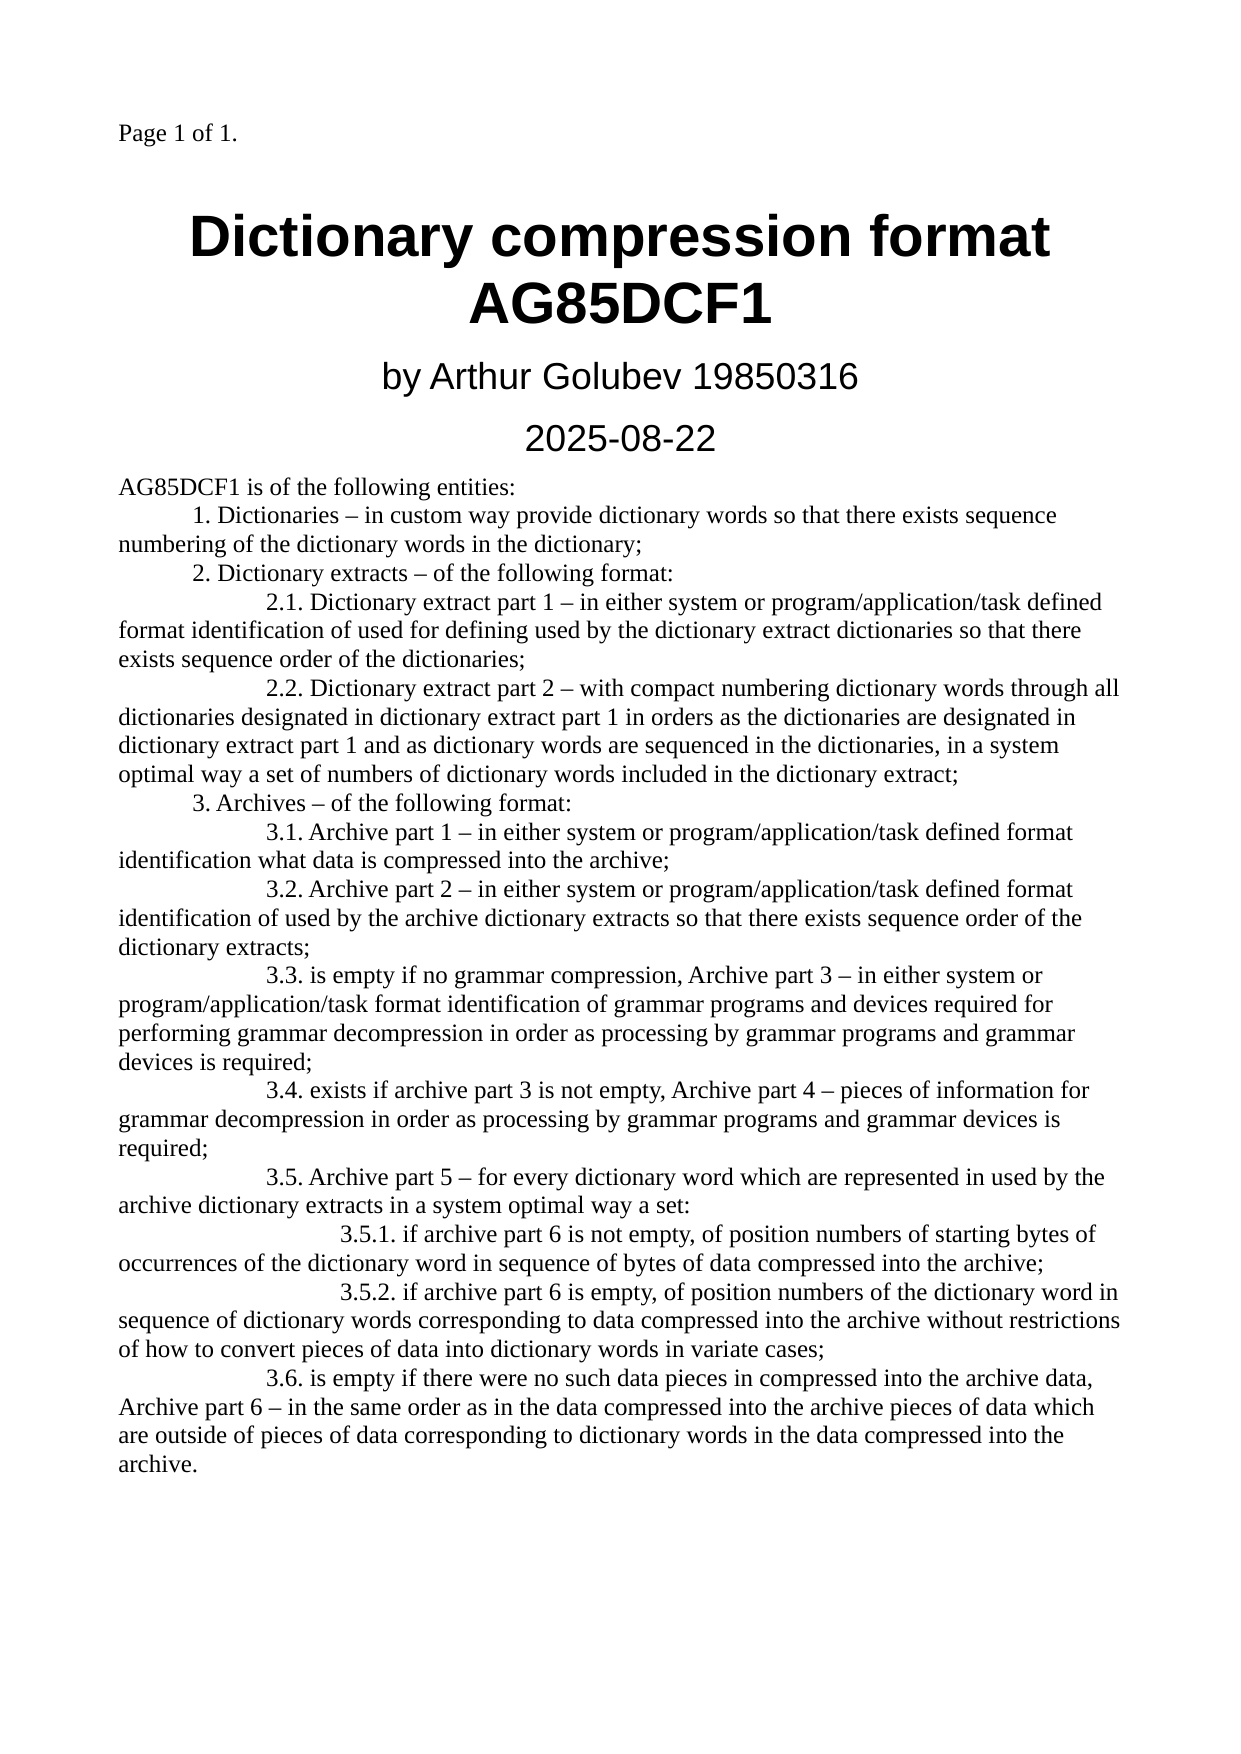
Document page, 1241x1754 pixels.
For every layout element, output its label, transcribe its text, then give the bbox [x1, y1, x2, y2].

text 3. Archives – of the following format: [118, 788, 1122, 817]
text 3.5. Archive part 5 – for every dictionary word which are represented in used by the archive dictionary extracts in a system optimal way a set: [118, 1162, 1122, 1219]
text 3.4. exists if archive part 3 is not empty, Archive part 4 – pieces of information for grammar decompression in order as processing by grammar programs and grammar devices is required; [118, 1076, 1122, 1162]
text 3.2. Archive part 2 – in either system or program/application/task defined format identification of used by the archive dictionary extracts so that there exists sequence order of the dictionary extracts; [118, 874, 1122, 961]
title Dictionary compression format AG85DCF1 [118, 201, 1122, 336]
text 3.3. is empty if no grammar compression, Archive part 3 – in either system or program/application/task format identification of grammar programs and devices required for performing grammar decompression in order as processing by grammar programs and grammar devices is required; [118, 961, 1122, 1076]
text 2.1. Dictionary extract part 1 – in either system or program/application/task defined format identification of used for defining used by the dictionary extract dictionaries so that there exists sequence order of the dictionaries; [118, 587, 1122, 673]
subtitle by Arthur Golubev 19850316 [118, 354, 1122, 397]
text 3.5.2. if archive part 6 is empty, of position numbers of the dictionary word in sequence of dictionary words corresponding to data compressed into the archive without restrictions of how to convert pieces of data into dictionary words in variate cases; [118, 1277, 1122, 1363]
text 2. Dictionary extracts – of the following format: [118, 558, 1122, 587]
text 1. Dictionaries – in custom way provide dictionary words so that there exists sequence numbering of the dictionary words in the dictionary; [118, 501, 1122, 558]
text 2.2. Dictionary extract part 2 – with compact numbering dictionary words through all dictionaries designated in dictionary extract part 1 in orders as the dictionaries are designated in dictionary extract part 1 and as dictionary words are sequenced in the dictionaries, in a system optimal way a set of numbers of dictionary words included in the dictionary extract; [118, 673, 1122, 788]
text 3.1. Archive part 1 – in either system or program/application/task defined format identification what data is compressed into the archive; [118, 817, 1122, 874]
text AG85DCF1 is of the following entities: [118, 472, 1122, 501]
text 3.5.1. if archive part 6 is not empty, of position numbers of starting bytes of occurrences of the dictionary word in sequence of bytes of data compressed into the archive; [118, 1219, 1122, 1277]
subtitle 2025-08-22 [118, 416, 1122, 459]
text 3.6. is empty if there were no such data pieces in compressed into the archive data, Archive part 6 – in the same order as in the data compressed into the archive pieces of data which are outside of pieces of data corresponding to dictionary words in the data compressed into the archive. [118, 1363, 1122, 1478]
